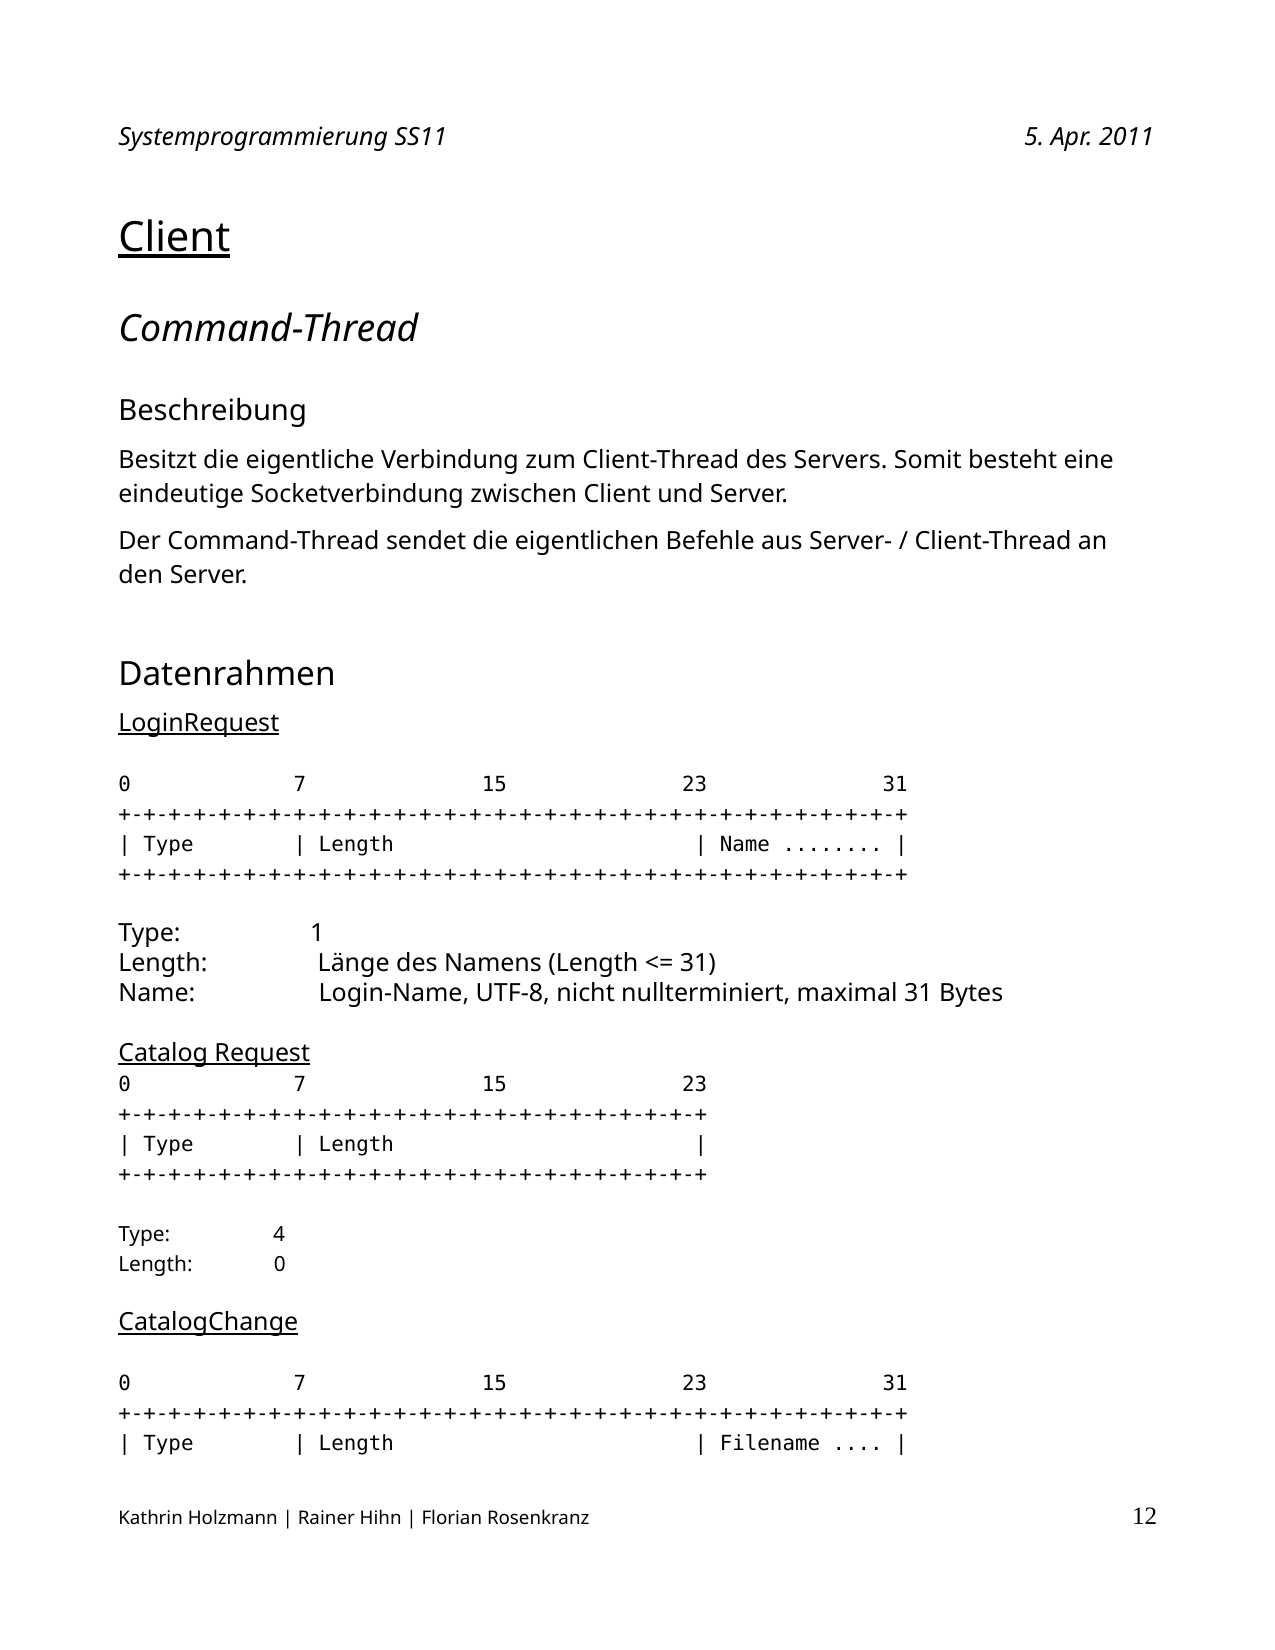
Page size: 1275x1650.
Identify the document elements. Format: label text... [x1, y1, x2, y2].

text Type: 1 [118, 917, 1157, 947]
text +-+-+-+-+-+-+-+-+-+-+-+-+-+-+-+-+-+-+-+-+-+-+-+-+-+-+-+-+-+-+-+ [118, 857, 1157, 887]
text +-+-+-+-+-+-+-+-+-+-+-+-+-+-+-+-+-+-+-+-+-+-+-+-+-+-+-+-+-+-+-+ [118, 1396, 1157, 1426]
text | Type | Length | Filename .... | [118, 1426, 1157, 1456]
text Datenrahmen [118, 649, 1157, 695]
text | Type | Length | Name ........ | [118, 827, 1157, 857]
text Type: 4 [118, 1217, 1157, 1247]
text LoginRequest [118, 707, 1157, 737]
text Besitzt die eigentliche Verbindung zum Client-Thread des Servers. Somit besteht eine eindeutige Socketverbindung zwischen Client und Server. [118, 442, 1157, 510]
text | Type | Length | [118, 1127, 1157, 1157]
text Der Command-Thread sendet die eigentlichen Befehle aus Server- / Client-Thread an den Server. [118, 522, 1157, 590]
subtitle Client [118, 207, 1157, 263]
text +-+-+-+-+-+-+-+-+-+-+-+-+-+-+-+-+-+-+-+-+-+-+-+ [118, 1097, 1157, 1127]
text +-+-+-+-+-+-+-+-+-+-+-+-+-+-+-+-+-+-+-+-+-+-+-+-+-+-+-+-+-+-+-+ [118, 797, 1157, 827]
subtitle Command-Thread [118, 301, 1157, 352]
text CatalogChange [118, 1307, 1157, 1337]
text Catalog Request [118, 1037, 1157, 1067]
text +-+-+-+-+-+-+-+-+-+-+-+-+-+-+-+-+-+-+-+-+-+-+-+ [118, 1157, 1157, 1187]
text Length: Länge des Namens (Length <= 31) [118, 947, 1157, 977]
text Length: 0 [118, 1247, 1157, 1277]
subtitle Beschreibung [118, 389, 1157, 429]
text 0 7 15 23 31 [118, 1366, 1157, 1396]
text Name: Login-Name, UTF-8, nicht nullterminiert, maximal 31 Bytes [118, 977, 1157, 1007]
text 0 7 15 23 31 [118, 767, 1157, 797]
text 0 7 15 23 [118, 1067, 1157, 1097]
